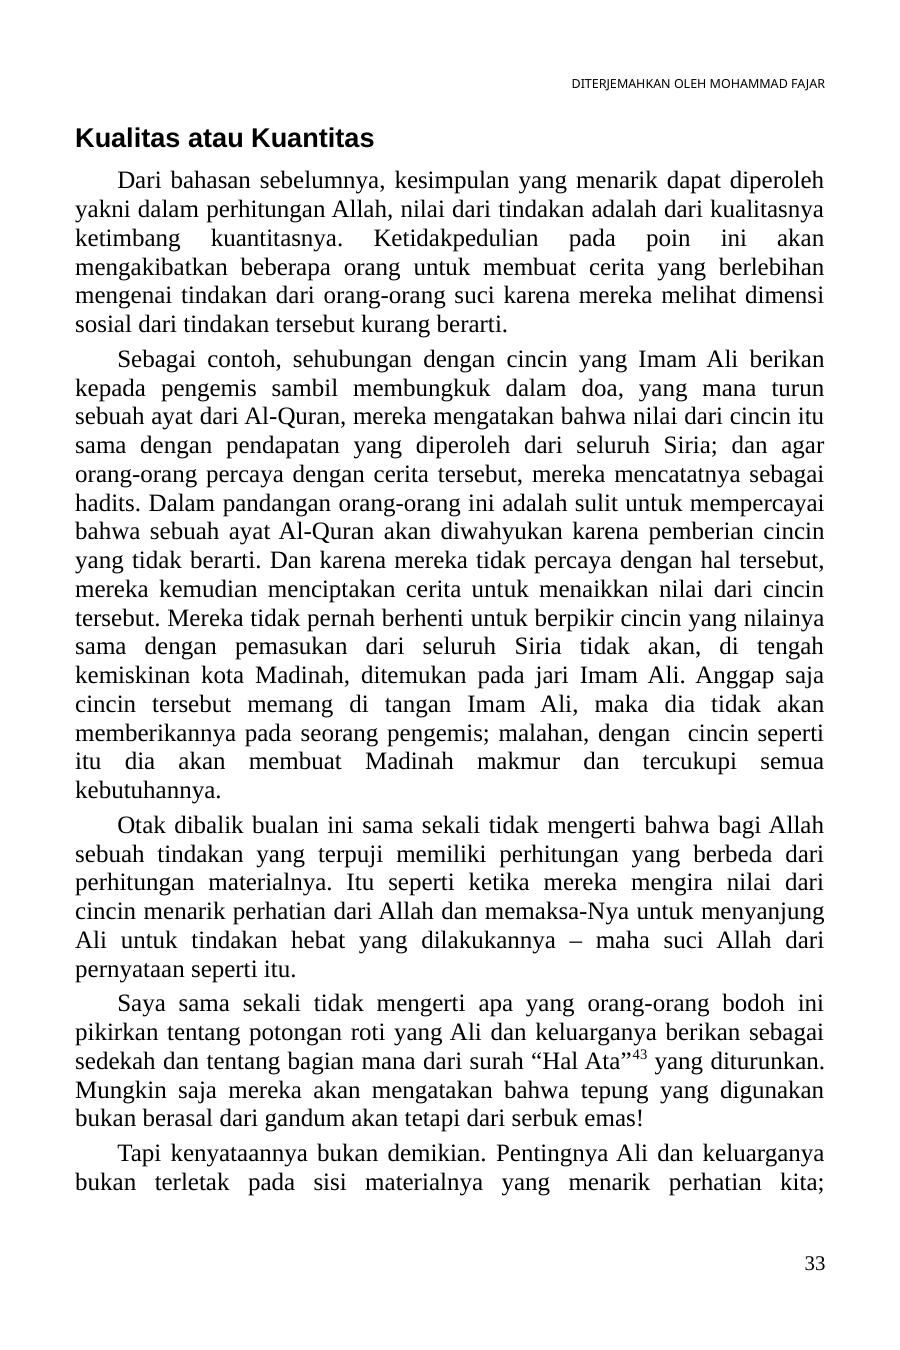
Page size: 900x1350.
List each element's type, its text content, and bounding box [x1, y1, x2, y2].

text Sebagai contoh, sehubungan dengan cincin yang Imam Ali berikan kepada pengemis sambil membungkuk dalam doa, yang mana turun sebuah ayat dari Al-Quran, mereka mengatakan bahwa nilai dari cincin itu sama dengan pendapatan yang diperoleh dari seluruh Siria; dan agar orang-orang percaya dengan cerita tersebut, mereka mencatatnya sebagai hadits. Dalam pandangan orang-orang ini adalah sulit untuk mempercayai bahwa sebuah ayat Al-Quran akan diwahyukan karena pemberian cincin yang tidak berarti. Dan karena mereka tidak percaya dengan hal tersebut, mereka kemudian menciptakan cerita untuk menaikkan nilai dari cincin tersebut. Mereka tidak pernah berhenti untuk berpikir cincin yang nilainya sama dengan pemasukan dari seluruh Siria tidak akan, di tengah kemiskinan kota Madinah, ditemukan pada jari Imam Ali. Anggap saja cincin tersebut memang di tangan Imam Ali, maka dia tidak akan memberikannya pada seorang pengemis; malahan, dengan cincin seperti itu dia akan membuat Madinah makmur dan tercukupi semua kebutuhannya. [75, 344, 825, 804]
text Otak dibalik bualan ini sama sekali tidak mengerti bahwa bagi Allah sebuah tindakan yang terpuji memiliki perhitungan yang berbeda dari perhitungan materialnya. Itu seperti ketika mereka mengira nilai dari cincin menarik perhatian dari Allah dan memaksa-Nya untuk menyanjung Ali untuk tindakan hebat yang dilakukannya – maha suci Allah dari pernyataan seperti itu. [75, 810, 825, 982]
text Dari bahasan sebelumnya, kesimpulan yang menarik dapat diperoleh yakni dalam perhitungan Allah, nilai dari tindakan adalah dari kualitasnya ketimbang kuantitasnya. Ketidakpedulian pada poin ini akan mengakibatkan beberapa orang untuk membuat cerita yang berlebihan mengenai tindakan dari orang-orang suci karena mereka melihat dimensi sosial dari tindakan tersebut kurang berarti. [75, 165, 825, 338]
text Saya sama sekali tidak mengerti apa yang orang-orang bodoh ini pikirkan tentang potongan roti yang Ali dan keluarganya berikan sebagai sedekah dan tentang bagian mana dari surah “Hal Ata” yang diturunkan. Mungkin saja mereka akan mengatakan bahwa tepung yang digunakan bukan berasal dari gandum akan tetapi dari serbuk emas! [75, 988, 825, 1132]
text Tapi kenyataannya bukan demikian. Pentingnya Ali dan keluarganya bukan terletak pada sisi materialnya yang menarik perhatian kita; [75, 1138, 825, 1196]
subtitle Kualitas atau Kuantitas [75, 122, 825, 153]
